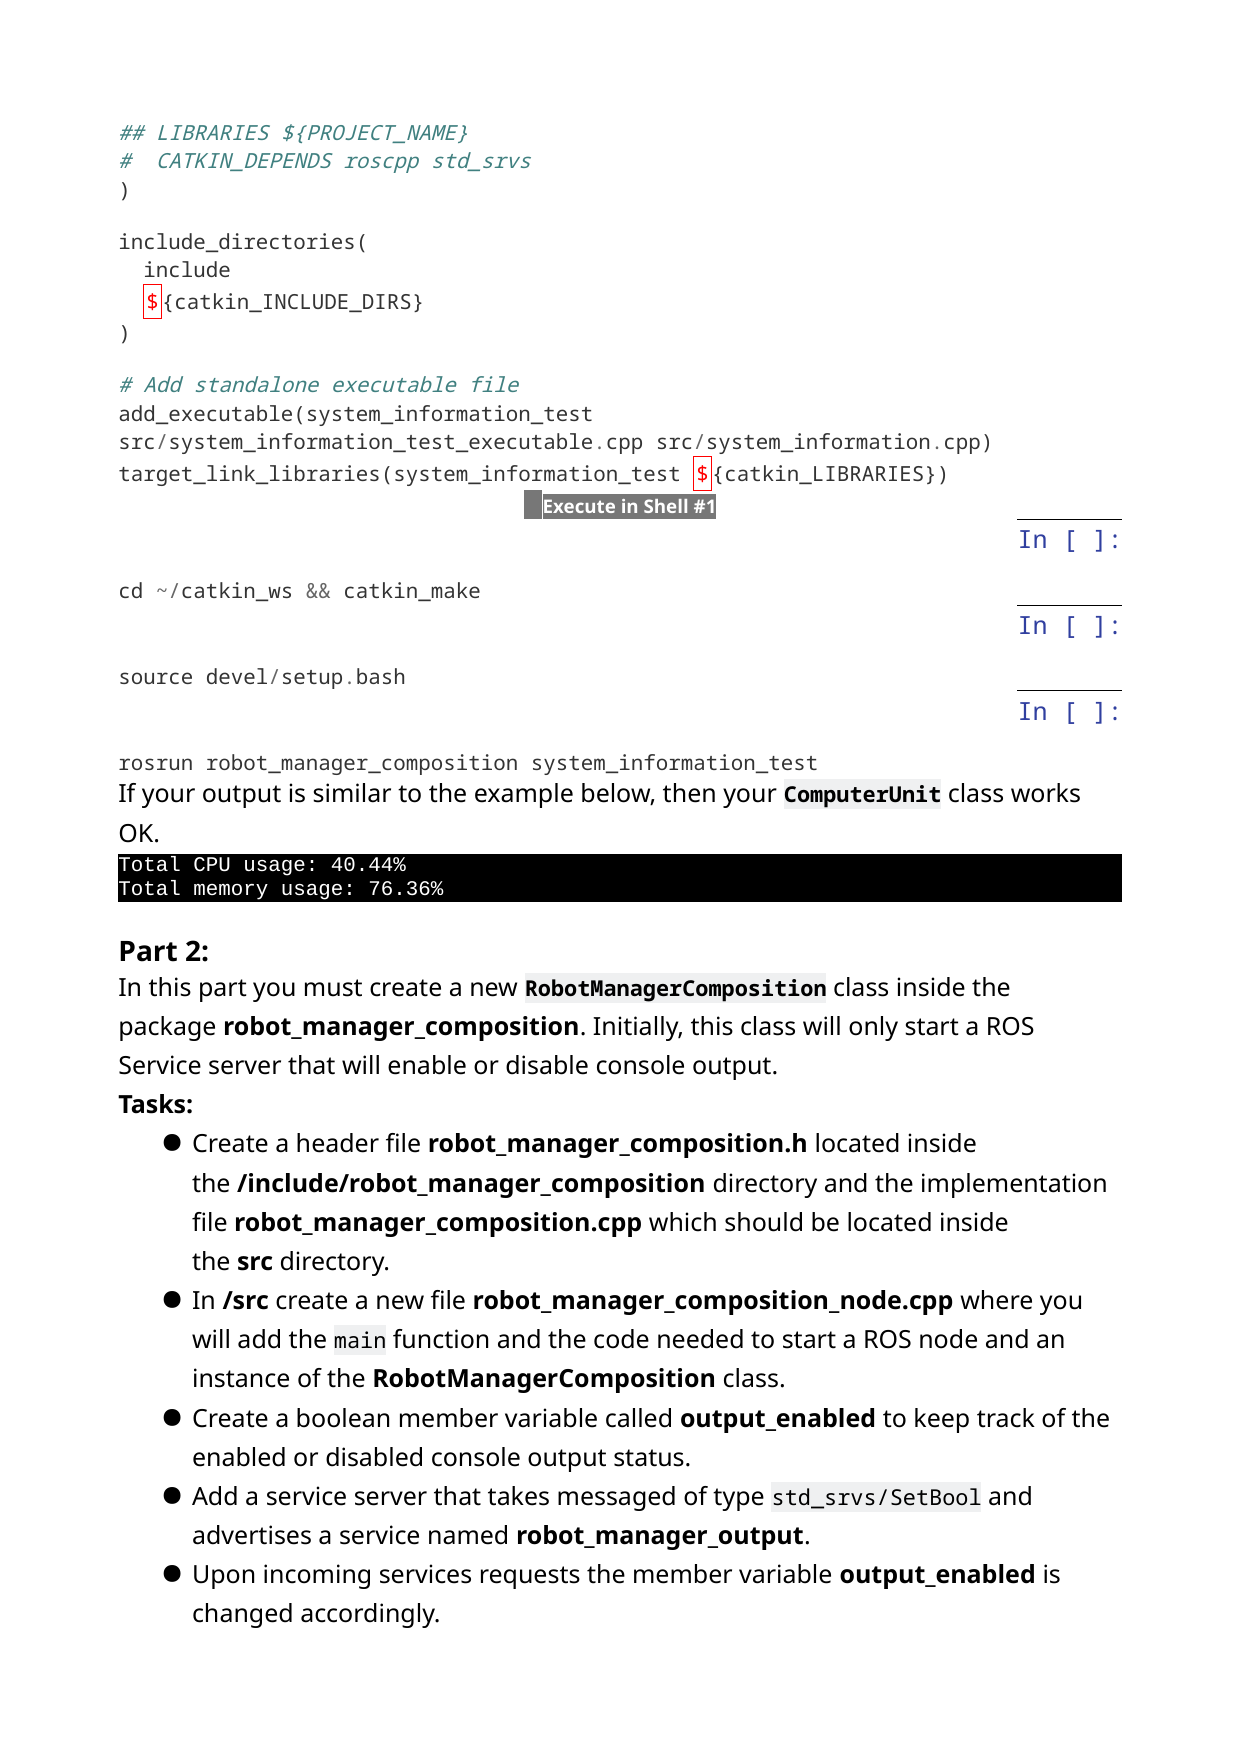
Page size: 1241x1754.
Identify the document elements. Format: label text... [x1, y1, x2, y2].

text {catkin_INCLUDE_DIRS} [162, 284, 1122, 318]
text # Add standalone executable file [118, 371, 1122, 399]
text source devel/setup.bash [118, 662, 1122, 690]
text Tasks: [118, 1087, 1122, 1121]
text Execute in Shell #1 [118, 490, 1122, 519]
text ## LIBRARIES ${PROJECT_NAME} [118, 118, 1122, 147]
text In this part you must create a new RobotManagerComposition class inside the package robot_manager_composition. Initially, this class will only start a ROS Service server that will enable or disable console output. [118, 969, 1122, 1082]
list Create a boolean member variable called output_enabled to keep track of the enabled or disabled console output status. [162, 1400, 1122, 1473]
text rosrun robot_manager_composition system_information_test [118, 748, 1122, 776]
text include [118, 256, 1122, 284]
subtitle Part 2: [118, 931, 1122, 969]
list Add a service server that takes messaged of type std_srvs/SetBool and advertises a service named robot_manager_output. [162, 1479, 1122, 1552]
text add_executable(system_information_test src/system_information_test_executable.cpp src/system_information.cpp) [118, 399, 1122, 456]
text [118, 284, 143, 318]
text # CATKIN_DEPENDS roscpp std_srvs [118, 147, 1122, 175]
text ) [118, 175, 1122, 203]
list Create a header file robot_manager_composition.h located inside the /include/robot_manager_composition directory and the implementation file robot_manager_composition.cpp which should be located inside the src directory. [162, 1126, 1122, 1278]
text In [ ]: [118, 519, 1122, 556]
text If your output is similar to the example below, then your ComputerUnit class works OK. [118, 776, 1122, 849]
text target_link_libraries(system_information_test [118, 456, 693, 490]
text In [ ]: [118, 605, 1122, 642]
text $ [144, 285, 161, 318]
text include_directories( [118, 227, 1122, 256]
text Total CPU usage: 40.44% [118, 854, 1122, 878]
list In /src create a new file robot_manager_composition_node.cpp where you will add the main function and the code needed to start a ROS node and an instance of the RobotManagerComposition class. [162, 1283, 1122, 1395]
list Upon incoming services requests the member variable output_enabled is changed accordingly. [162, 1557, 1122, 1630]
text $ [694, 457, 711, 490]
text cd ~/catkin_ws && catkin_make [118, 576, 1122, 605]
text ) [118, 318, 1122, 347]
text In [ ]: [118, 690, 1122, 727]
text {catkin_LIBRARIES}) [712, 456, 1122, 490]
text Total memory usage: 76.36% [118, 878, 1122, 902]
